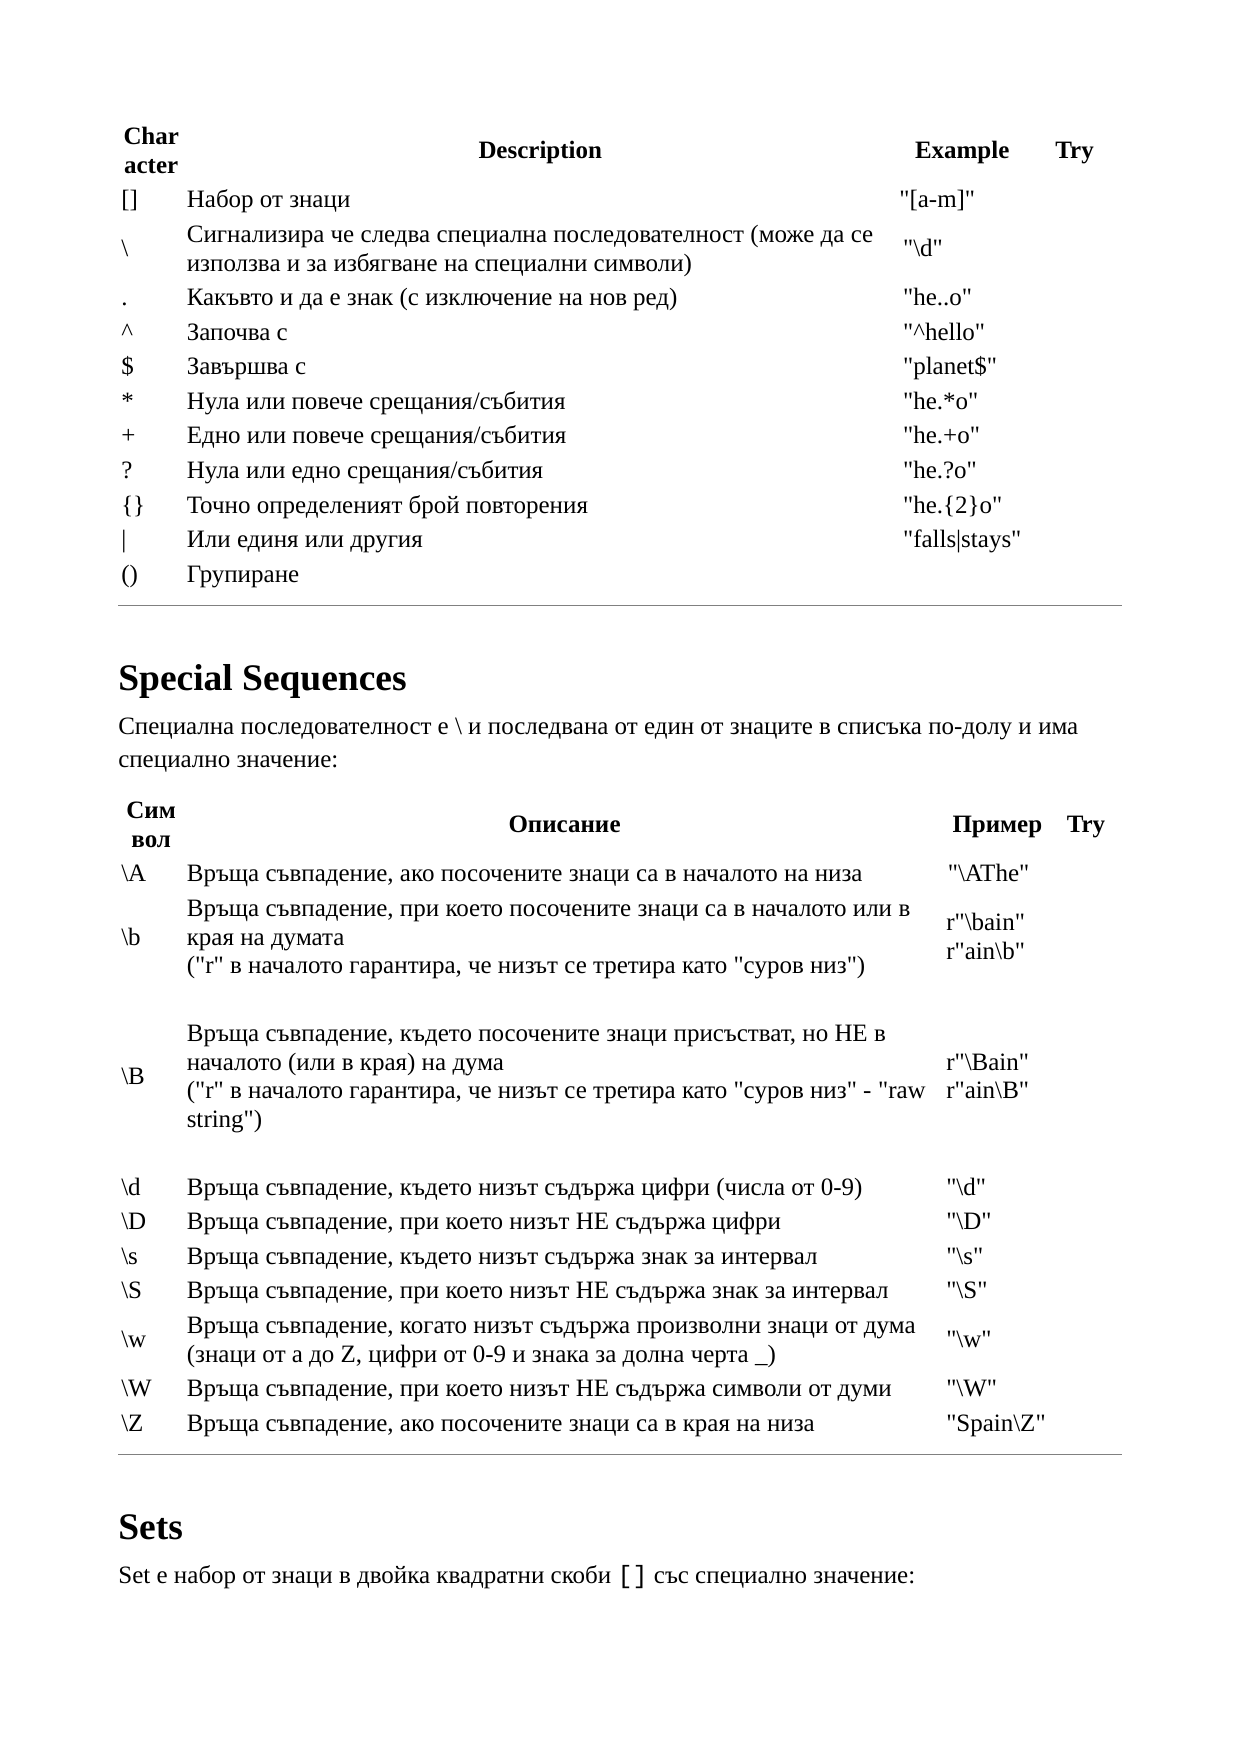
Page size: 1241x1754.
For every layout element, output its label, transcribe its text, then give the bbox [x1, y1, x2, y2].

table_header Сигнализира че следва специална последователност (може да се използва и за избягване на специални символи) [184, 216, 900, 279]
table_cell ? [118, 452, 184, 487]
table_cell Връща съвпадение, при което низът НЕ съдържа знак за интервал [184, 1273, 943, 1307]
table_header \ [118, 216, 184, 279]
table_header r"\bain" r"ain\b" [943, 890, 1056, 982]
table_cell Набор от знаци [184, 181, 896, 216]
table_header Връща съвпадение, където посочените знаци присъстват, но НЕ в началото (или в края) на дума ("r" в началото гарантира, че низът се третира като "суров низ" - "raw string") [184, 1015, 943, 1136]
table_cell Какъвто и да е знак (с изключение на нов ред) [184, 279, 900, 314]
table_cell | [118, 521, 184, 556]
table_header Символ [118, 792, 184, 855]
table_cell Връща съвпадение, при което низът НЕ съдържа символи от думи [184, 1371, 943, 1405]
table_cell Връща съвпадение, ако посочените знаци са в началото на низа [184, 855, 945, 890]
table_header Description [184, 118, 896, 181]
table_cell \A [118, 855, 184, 890]
table_header Описание [184, 792, 945, 855]
subtitle Special Sequences [118, 656, 1122, 699]
table_cell Нула или едно срещания/събития [184, 452, 900, 487]
table_cell Връща съвпадение, при което низът НЕ съдържа цифри [184, 1204, 943, 1238]
table_cell \S [118, 1273, 184, 1307]
table_cell Започва с [184, 314, 900, 348]
table_header [1028, 556, 1121, 591]
table_cell ^ [118, 314, 184, 348]
text Специална последователност е \ и последвана от един от знаците в списъка по-долу и има специално значение: [118, 711, 1122, 773]
table_cell "\s" [943, 1238, 1056, 1273]
table_cell [1029, 487, 1121, 521]
table_cell "\w" [943, 1307, 1056, 1371]
table_cell $ [118, 349, 184, 383]
text Set е набор от знаци в двойка квадратни скоби [] със специално значение: [118, 1560, 1122, 1591]
table_cell [1028, 181, 1121, 216]
table_cell [] [118, 181, 184, 216]
table_cell "he.{2}o" [900, 487, 1029, 521]
table_cell [1056, 1204, 1122, 1238]
table_cell [1029, 279, 1121, 314]
table_header [1056, 890, 1122, 982]
table_cell Връща съвпадение, когато низът съдържа произволни знаци от дума (знаци от a до Z, цифри от 0-9 и знака за долна черта _) [184, 1307, 943, 1371]
table_cell \W [118, 1371, 184, 1405]
table_cell * [118, 383, 184, 418]
table_header [1056, 1169, 1122, 1203]
table_cell "he.?o" [900, 452, 1029, 487]
table_cell "planet$" [900, 349, 1029, 383]
table_header [896, 556, 1027, 591]
table_header Try [1028, 118, 1121, 181]
table_cell [1029, 452, 1121, 487]
table_cell [1056, 1307, 1122, 1371]
table_cell "he..o" [900, 279, 1029, 314]
table_header Try [1050, 792, 1122, 855]
table_cell \Z [118, 1405, 184, 1440]
table_cell "\S" [943, 1273, 1056, 1307]
table_cell "^hello" [900, 314, 1029, 348]
subtitle Sets [118, 1505, 1122, 1548]
table_cell [1056, 1371, 1122, 1405]
table_cell "he.*o" [900, 383, 1029, 418]
table_header "\d" [900, 216, 1029, 279]
table_cell Точно определеният брой повторения [184, 487, 900, 521]
table_cell . [118, 279, 184, 314]
table_cell [1029, 349, 1121, 383]
table_cell [1029, 314, 1121, 348]
table_cell "\D" [943, 1204, 1056, 1238]
table_cell \D [118, 1204, 184, 1238]
table_cell \s [118, 1238, 184, 1273]
table_cell Едно или повече срещания/събития [184, 418, 900, 452]
table_cell "[a-m]" [896, 181, 1027, 216]
table_header Връща съвпадение, при което посочените знаци са в началото или в края на думата ("r" в началото гарантира, че низът се третира като "суров низ") [184, 890, 943, 982]
table_cell + [118, 418, 184, 452]
table_header \b [118, 890, 184, 982]
table_cell Или единя или другия [184, 521, 900, 556]
table_cell Връща съвпадение, ако посочените знаци са в края на низа [184, 1405, 943, 1440]
table_header Връща съвпадение, където низът съдържа цифри (числа от 0-9) [184, 1169, 943, 1203]
table_cell "\AThe" [945, 855, 1050, 890]
table_header Example [896, 118, 1027, 181]
table_cell [1029, 521, 1121, 556]
table_cell [1050, 855, 1122, 890]
table_cell [1056, 1238, 1122, 1273]
table_cell Нула или повече срещания/събития [184, 383, 900, 418]
table_header [1056, 1015, 1122, 1136]
table_cell Връща съвпадение, където низът съдържа знак за интервал [184, 1238, 943, 1273]
table_cell "Spain\Z" [943, 1405, 1056, 1440]
table_cell [1056, 1273, 1122, 1307]
table_cell "he.+o" [900, 418, 1029, 452]
table_header () [118, 556, 184, 591]
table_header \B [118, 1015, 184, 1136]
table_header Групиране [184, 556, 896, 591]
table_header "\d" [943, 1169, 1056, 1203]
table_header Пример [945, 792, 1050, 855]
table_cell Завършва с [184, 349, 900, 383]
table_cell "falls|stays" [900, 521, 1029, 556]
table_cell \w [118, 1307, 184, 1371]
table_cell [1029, 418, 1121, 452]
table_cell {} [118, 487, 184, 521]
table_header Character [118, 118, 184, 181]
table_header [1029, 216, 1121, 279]
table_header r"\Bain" r"ain\B" [943, 1015, 1056, 1136]
table_cell [1029, 383, 1121, 418]
table_cell [1056, 1405, 1122, 1440]
table_cell "\W" [943, 1371, 1056, 1405]
table_header \d [118, 1169, 184, 1203]
